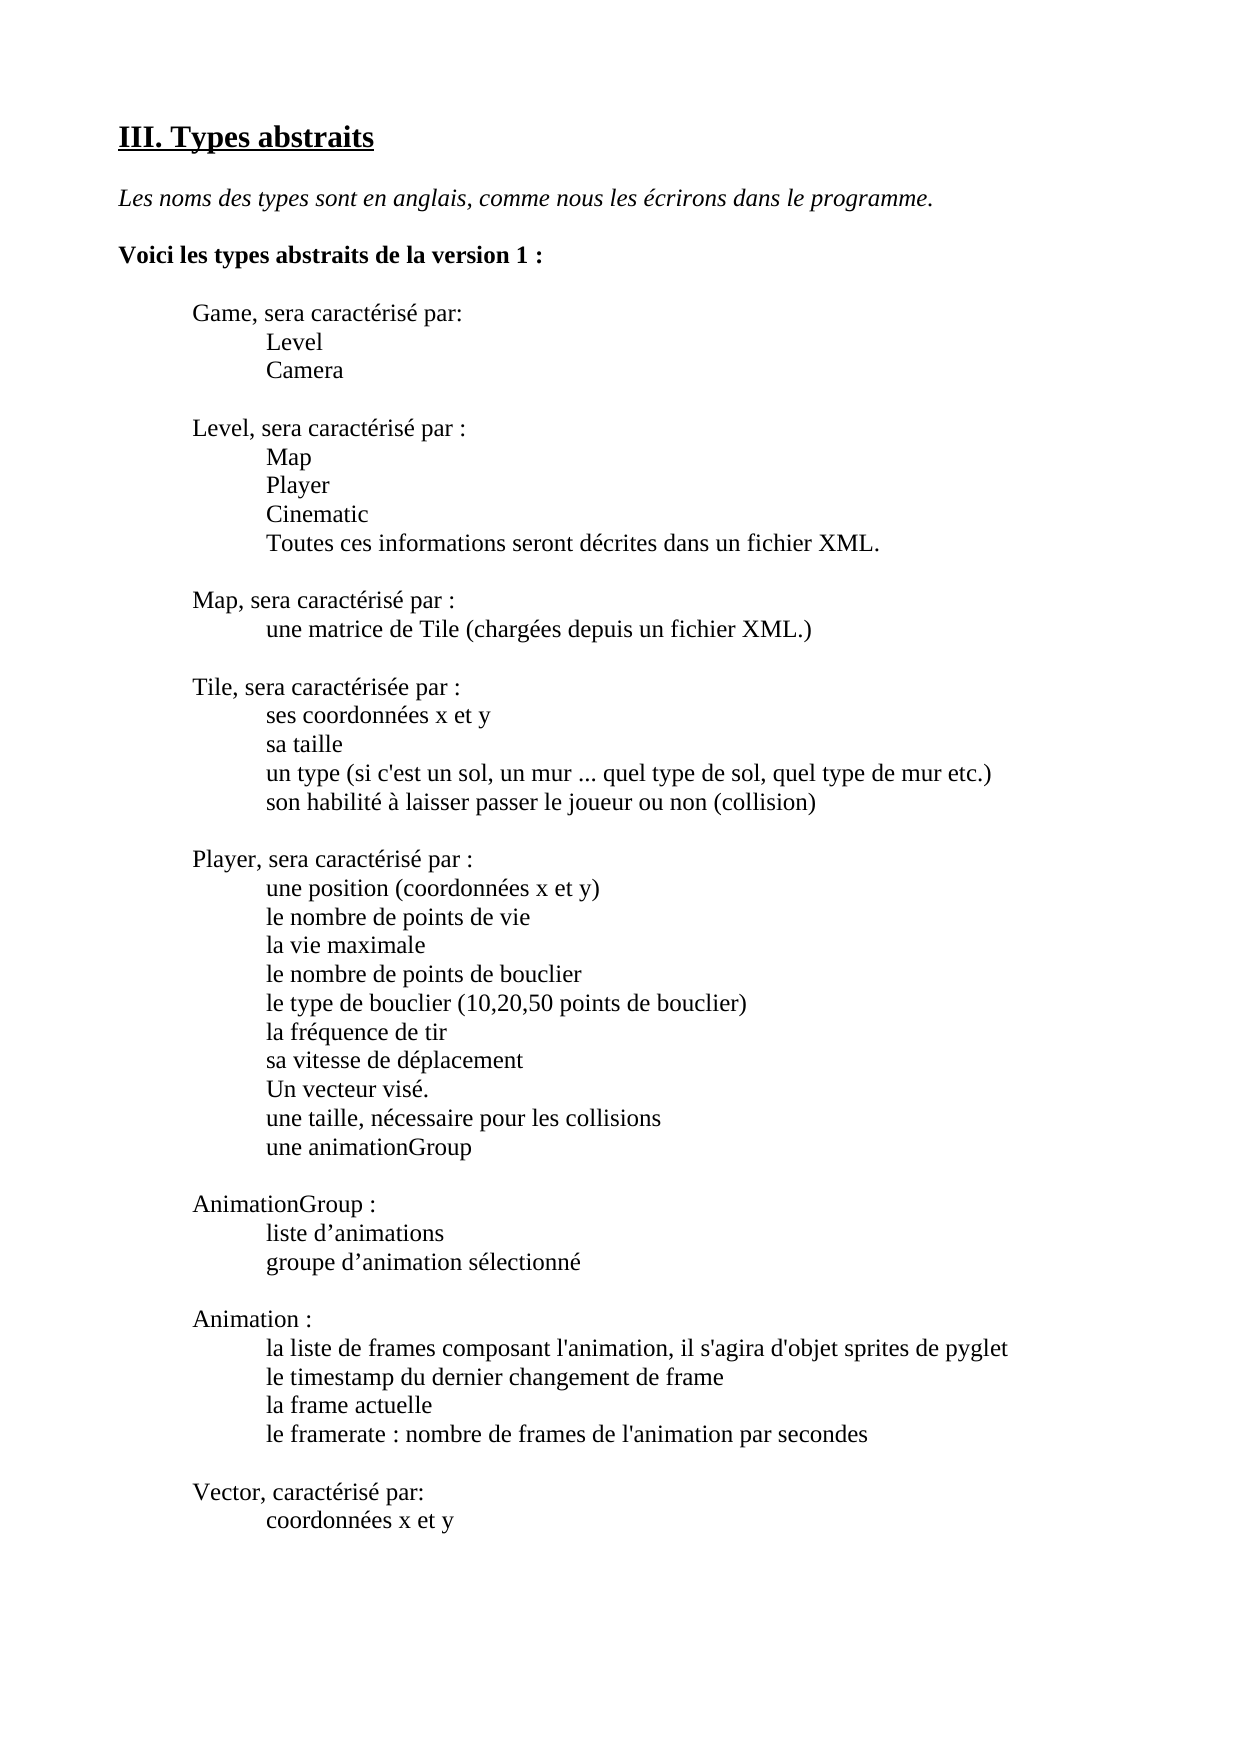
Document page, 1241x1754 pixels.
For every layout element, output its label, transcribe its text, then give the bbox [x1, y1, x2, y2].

text AnimationGroup : [118, 1189, 1122, 1218]
text Map [118, 442, 1122, 470]
text Un vecteur visé. [118, 1074, 1122, 1103]
text son habilité à laisser passer le joueur ou non (collision) [118, 787, 1122, 815]
text la frame actuelle [118, 1390, 1122, 1419]
text Animation : [118, 1304, 1122, 1333]
text la liste de frames composant l'animation, il s'agira d'objet sprites de pyglet [118, 1333, 1122, 1362]
text le nombre de points de bouclier [118, 959, 1122, 988]
text Level [118, 327, 1122, 355]
text Les noms des types sont en anglais, comme nous les écrirons dans le programme. [118, 183, 1122, 212]
text la vie maximale [118, 930, 1122, 959]
text Vector, caractérisé par: [118, 1477, 1122, 1505]
text une position (coordonnées x et y) [118, 873, 1122, 902]
text un type (si c'est un sol, un mur ... quel type de sol, quel type de mur etc.) [118, 758, 1122, 787]
text Toutes ces informations seront décrites dans un fichier XML. [118, 528, 1122, 557]
text Level, sera caractérisé par : [118, 413, 1122, 442]
text sa taille [118, 729, 1122, 758]
text Map, sera caractérisé par : [118, 585, 1122, 614]
text Player, sera caractérisé par : [118, 844, 1122, 873]
text sa vitesse de déplacement [118, 1045, 1122, 1074]
text une animationGroup [118, 1132, 1122, 1160]
text Voici les types abstraits de la version 1 : [118, 240, 1122, 269]
text Game, sera caractérisé par: [118, 298, 1122, 327]
text une matrice de Tile (chargées depuis un fichier XML.) [118, 614, 1122, 643]
text le timestamp du dernier changement de frame [118, 1362, 1122, 1390]
text Player [118, 470, 1122, 499]
text le framerate : nombre de frames de l'animation par secondes [118, 1419, 1122, 1448]
text III. Types abstraits [118, 118, 1122, 154]
text ses coordonnées x et y [118, 700, 1122, 729]
text le nombre de points de vie [118, 902, 1122, 930]
text le type de bouclier (10,20,50 points de bouclier) [118, 988, 1122, 1017]
text Tile, sera caractérisée par : [118, 672, 1122, 700]
text liste d’animations [118, 1218, 1122, 1247]
text Cinematic [118, 499, 1122, 528]
text groupe d’animation sélectionné [118, 1247, 1122, 1275]
text une taille, nécessaire pour les collisions [118, 1103, 1122, 1132]
text coordonnées x et y [118, 1505, 1122, 1534]
text la fréquence de tir [118, 1017, 1122, 1045]
text Camera [118, 355, 1122, 384]
